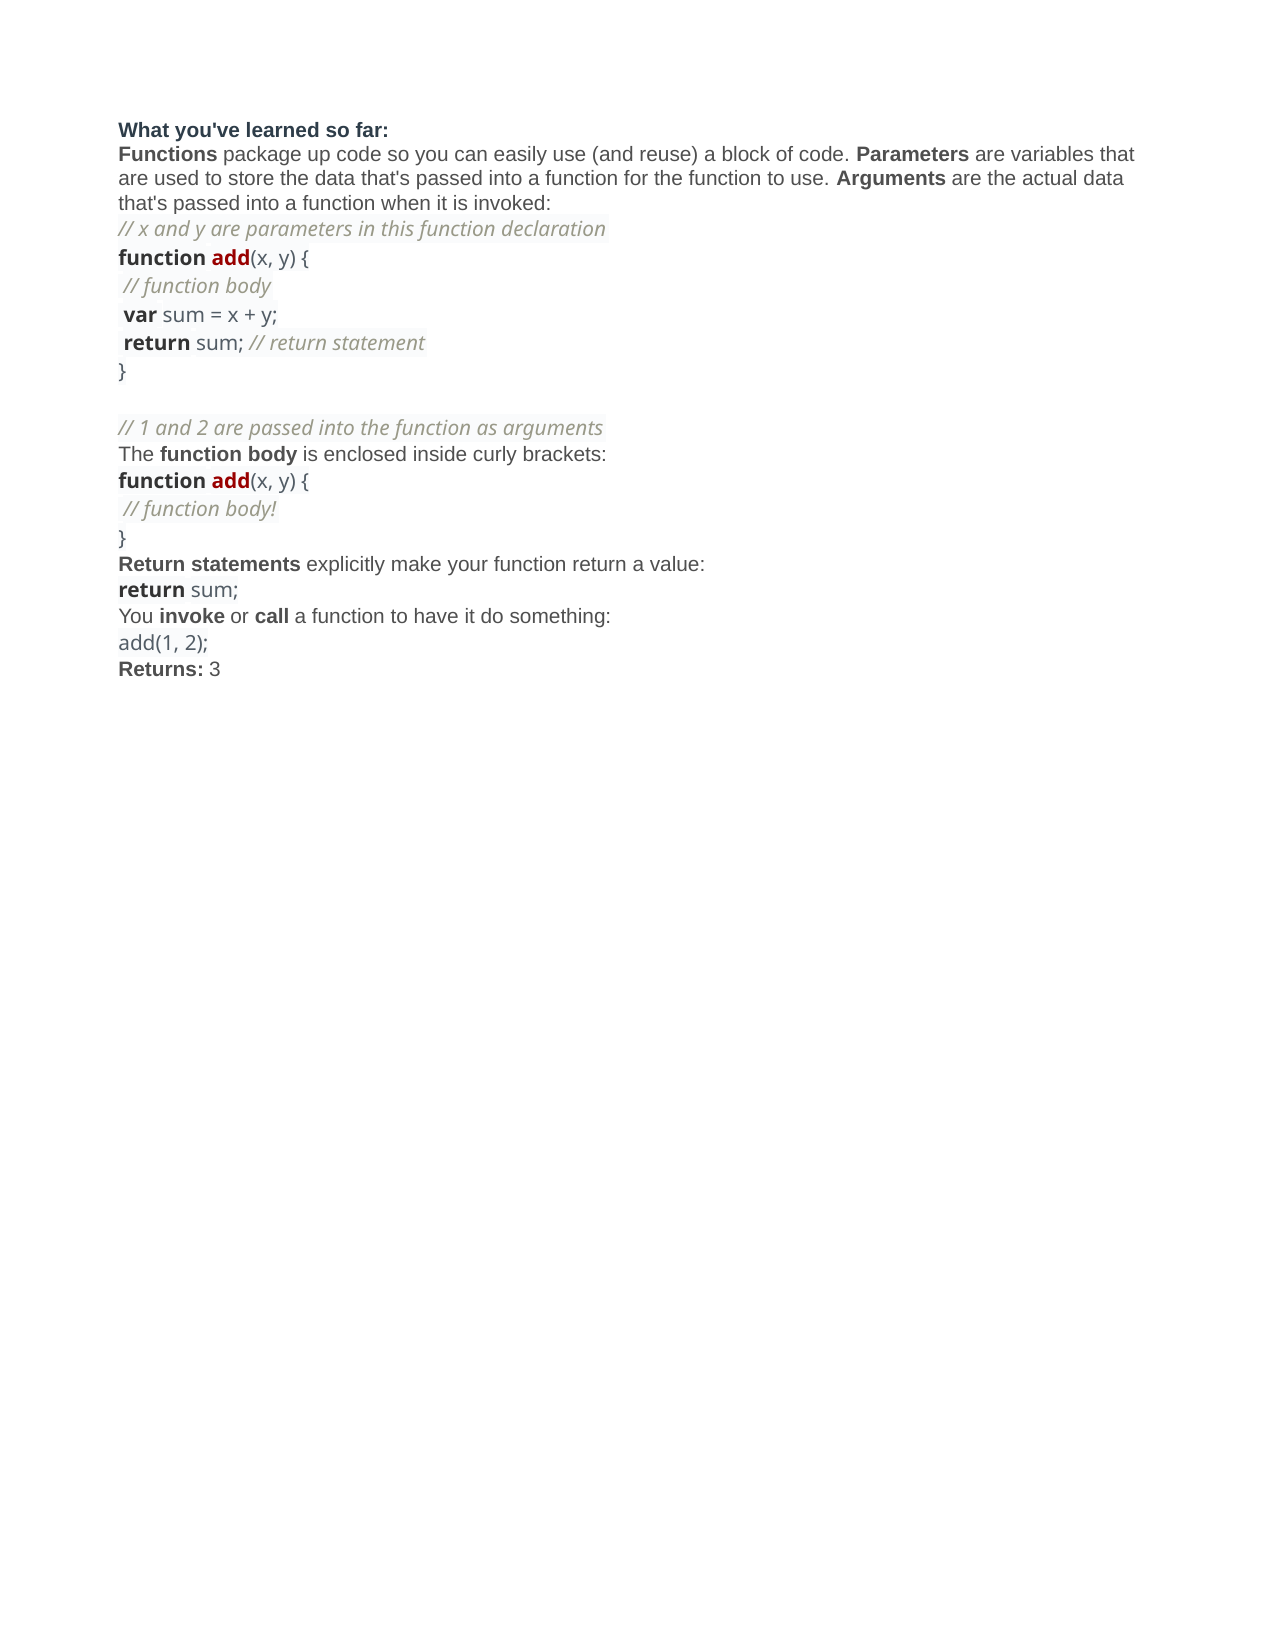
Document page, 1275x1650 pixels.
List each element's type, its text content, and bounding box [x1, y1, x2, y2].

subtitle What you've learned so far: [118, 118, 1157, 142]
text The function body is enclosed inside curly brackets: [118, 442, 1157, 466]
text You invoke or call a function to have it do something: [118, 604, 1157, 628]
text function add(x, y) { // function body! } [118, 466, 1157, 551]
text Functions package up code so you can easily use (and reuse) a block of code. Parameters are variables that are used to store the data that's passed into a function for the function to use. Arguments are the actual data that's passed into a function when it is invoked: [118, 142, 1157, 214]
text Returns: 3 [118, 657, 1157, 681]
text return sum; [118, 576, 1157, 604]
text add(1, 2); [118, 628, 1157, 657]
text // x and y are parameters in this function declaration function add(x, y) { // function body var sum = x + y; return sum; // return statement } // 1 and 2 are passed into the function as arguments [118, 214, 1157, 442]
text Return statements explicitly make your function return a value: [118, 551, 1157, 576]
